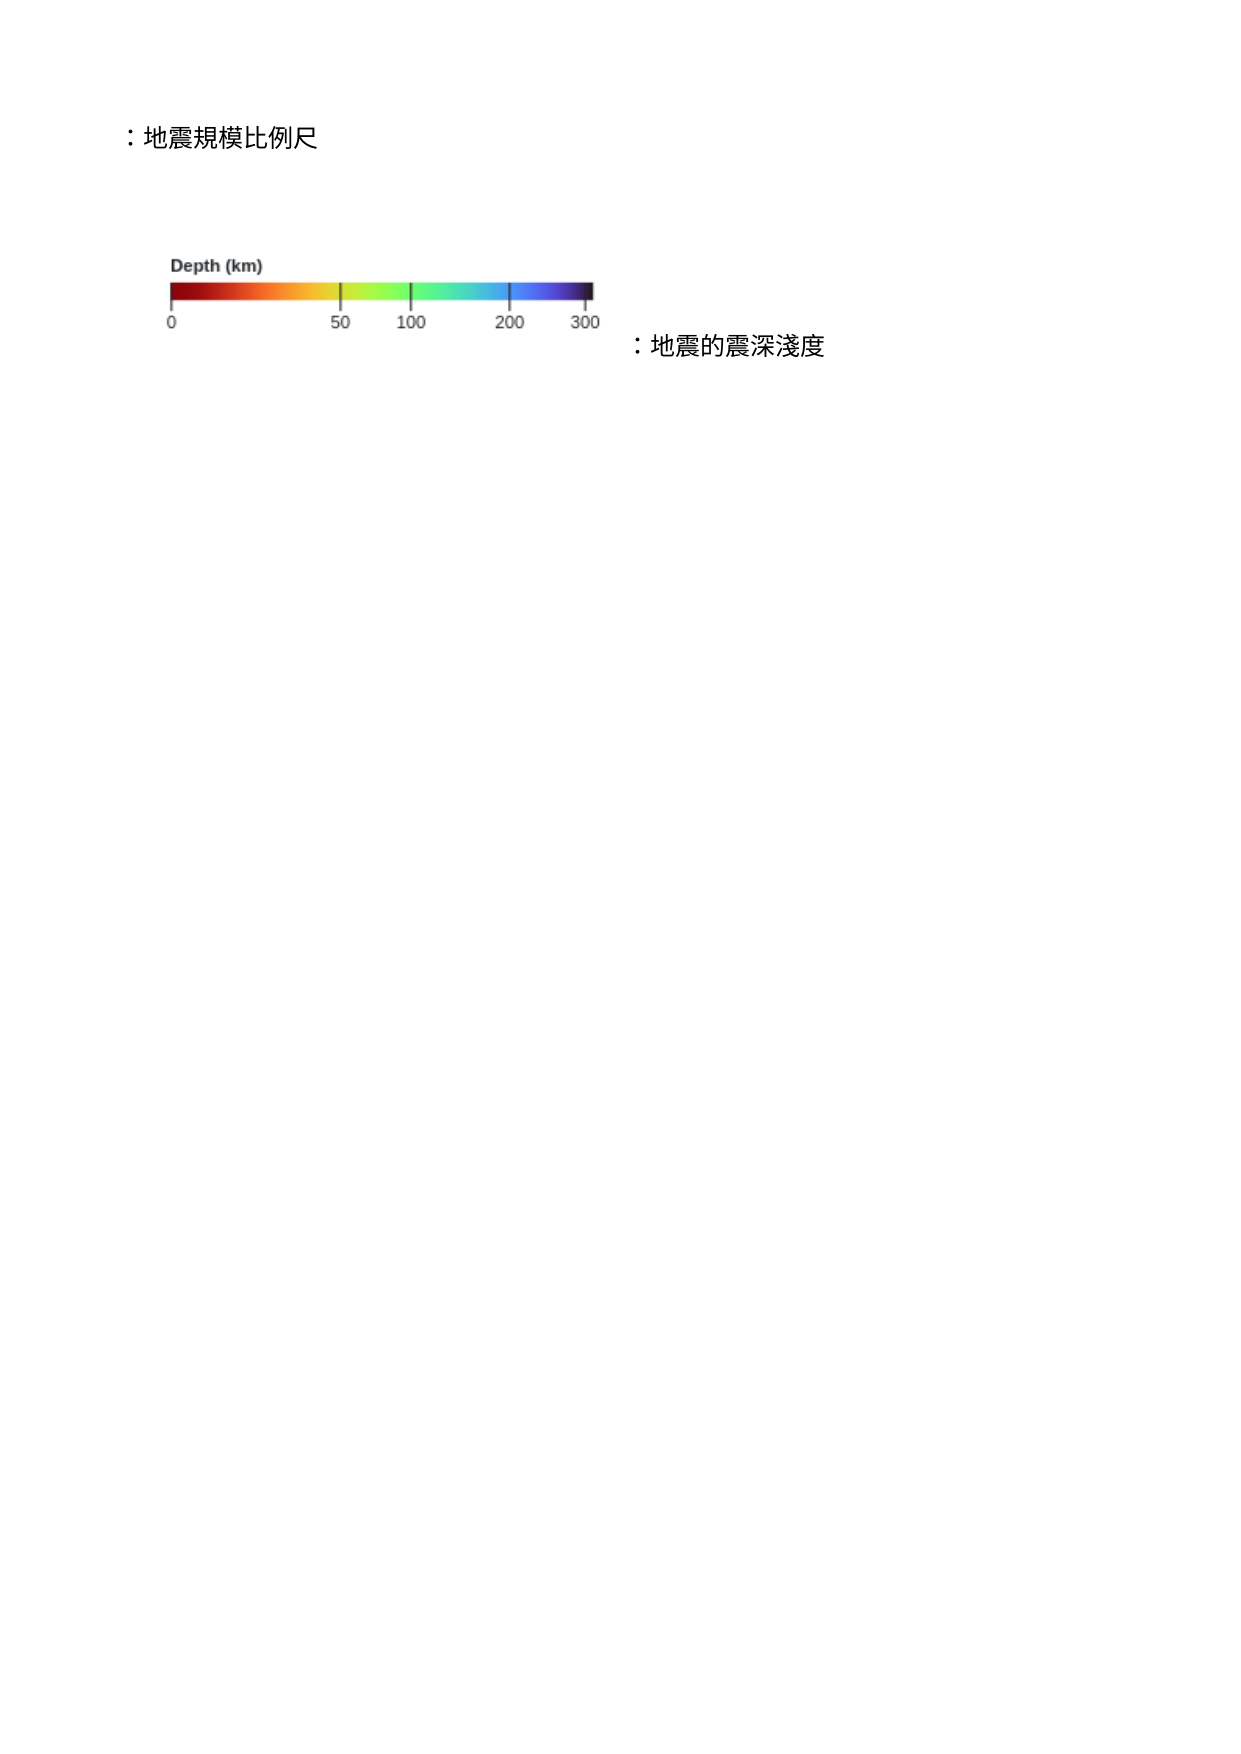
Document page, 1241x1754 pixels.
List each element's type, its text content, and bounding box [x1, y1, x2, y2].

picture [136, 241, 626, 360]
text ：地震規模比例尺 [118, 118, 1122, 154]
text ：地震的震深淺度 [118, 327, 1122, 363]
